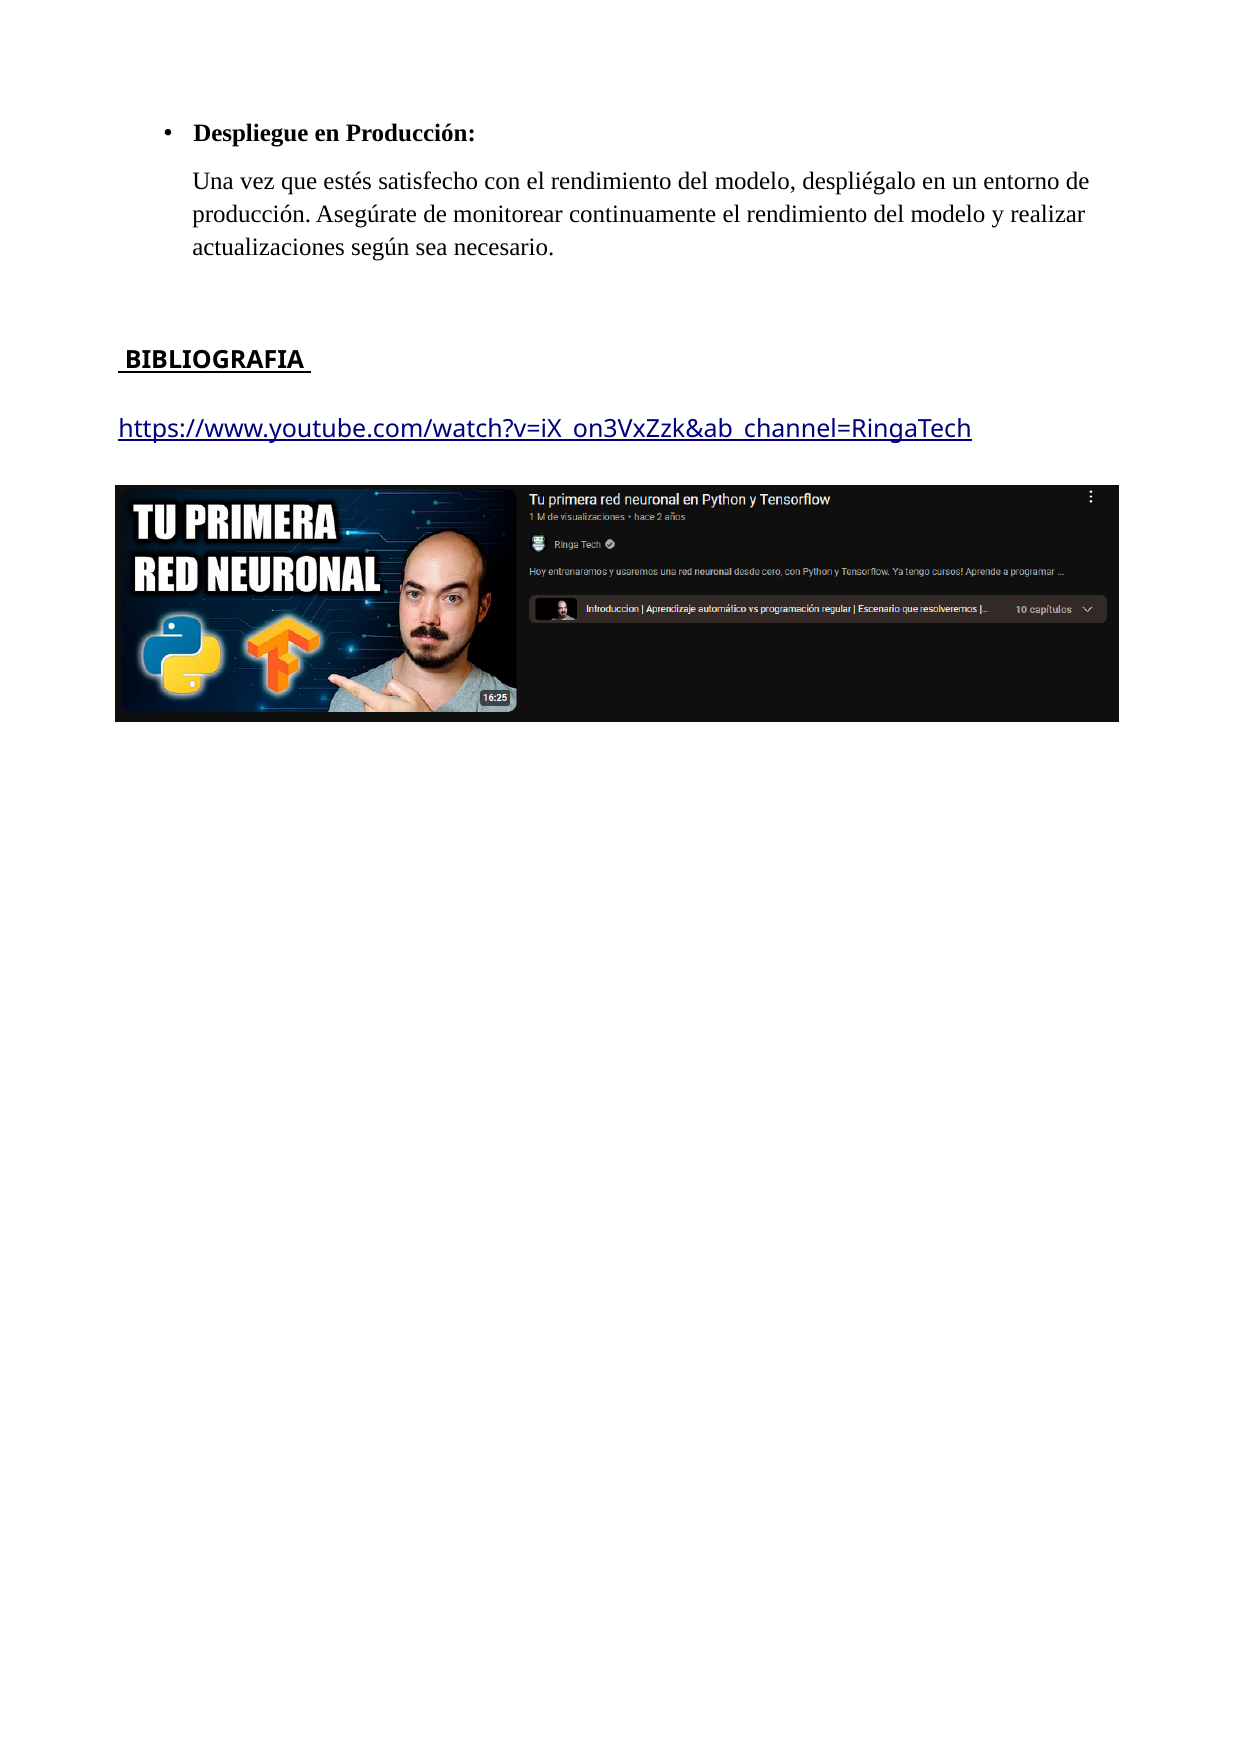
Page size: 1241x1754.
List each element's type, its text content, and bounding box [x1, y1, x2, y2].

list Una vez que estés satisfecho con el rendimiento del modelo, despliégalo en un entorno de producción. Asegúrate de monitorear continuamente el rendimiento del modelo y realizar actualizaciones según sea necesario. [162, 166, 1122, 261]
picture [115, 485, 1119, 722]
list Despliegue en Producción: [164, 118, 1122, 147]
text BIBLIOGRAFIA [118, 342, 1122, 376]
text https://www.youtube.com/watch?v=iX_on3VxZzk&ab_channel=RingaTech [118, 410, 1122, 444]
